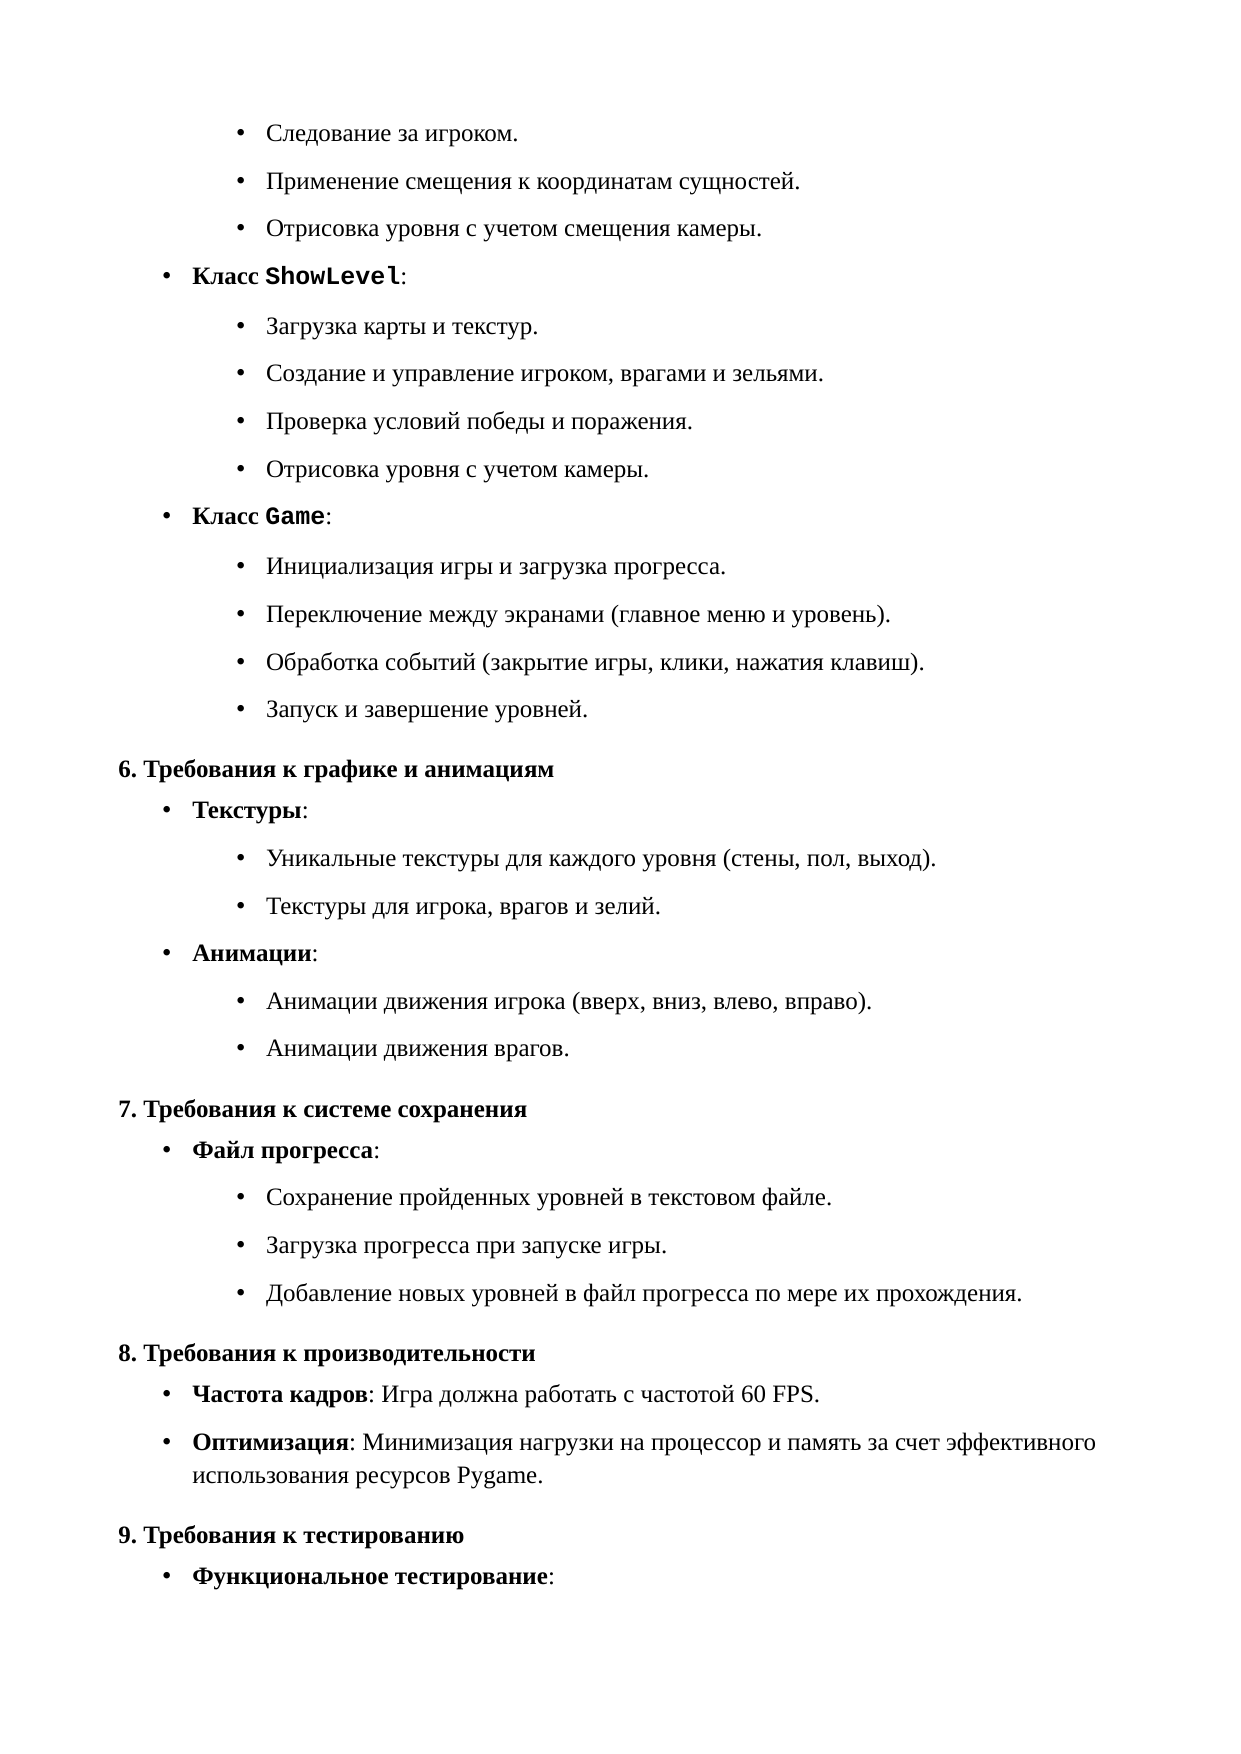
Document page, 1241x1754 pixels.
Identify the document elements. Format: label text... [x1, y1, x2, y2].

list Текстуры: [162, 796, 1122, 824]
subtitle 9. Требования к тестированию [118, 1520, 1122, 1548]
list Следование за игроком. [236, 118, 1122, 147]
list Файл прогресса: [162, 1135, 1122, 1164]
list Отрисовка уровня с учетом смещения камеры. [236, 213, 1122, 242]
list Оптимизация: Минимизация нагрузки на процессор и память за счет эффективного использования ресурсов Pygame. [162, 1427, 1122, 1488]
list Анимации движения игрока (вверх, вниз, влево, вправо). [236, 986, 1122, 1015]
list Анимации движения врагов. [236, 1033, 1122, 1062]
subtitle 7. Требования к системе сохранения [118, 1094, 1122, 1122]
list Добавление новых уровней в файл прогресса по мере их прохождения. [236, 1278, 1122, 1306]
list Класс Game: [162, 501, 1122, 532]
list Проверка условий победы и поражения. [236, 406, 1122, 435]
list Функциональное тестирование: [162, 1561, 1122, 1590]
list Уникальные текстуры для каждого уровня (стены, пол, выход). [236, 843, 1122, 872]
list Загрузка прогресса при запуске игры. [236, 1230, 1122, 1259]
list Инициализация игры и загрузка прогресса. [236, 551, 1122, 580]
subtitle 6. Требования к графике и анимациям [118, 754, 1122, 783]
list Частота кадров: Игра должна работать с частотой 60 FPS. [162, 1379, 1122, 1408]
list Обработка событий (закрытие игры, клики, нажатия клавиш). [236, 647, 1122, 675]
list Класс ShowLevel: [162, 261, 1122, 292]
list Текстуры для игрока, врагов и зелий. [236, 891, 1122, 919]
list Анимации: [162, 938, 1122, 967]
list Отрисовка уровня с учетом камеры. [236, 454, 1122, 482]
list Переключение между экранами (главное меню и уровень). [236, 599, 1122, 628]
list Создание и управление игроком, врагами и зельями. [236, 358, 1122, 387]
list Запуск и завершение уровней. [236, 694, 1122, 723]
list Сохранение пройденных уровней в текстовом файле. [236, 1182, 1122, 1211]
subtitle 8. Требования к производительности [118, 1338, 1122, 1367]
list Применение смещения к координатам сущностей. [236, 166, 1122, 194]
list Загрузка карты и текстур. [236, 311, 1122, 340]
